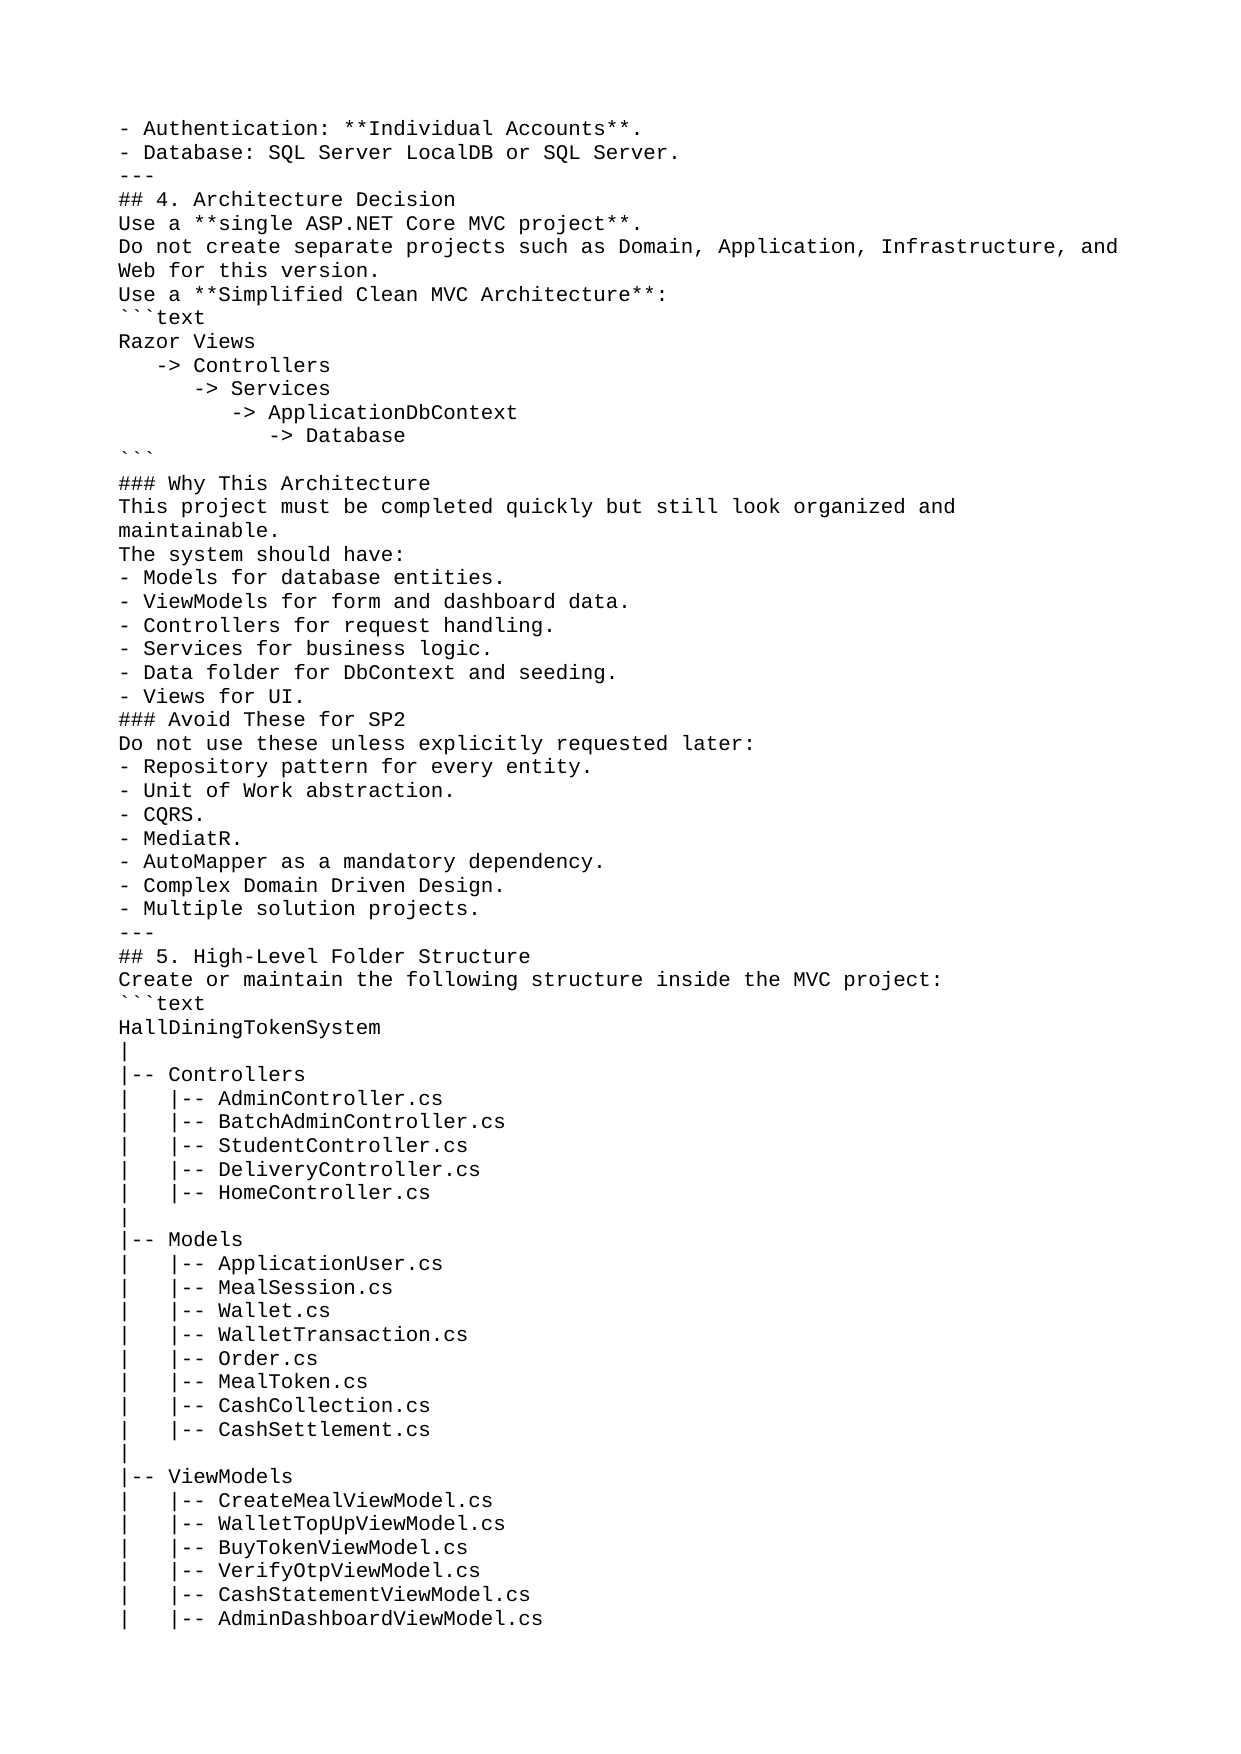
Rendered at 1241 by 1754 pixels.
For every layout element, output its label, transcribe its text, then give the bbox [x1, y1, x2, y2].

text -> Database [118, 426, 1122, 449]
text | |-- CashCollection.cs [118, 1395, 1122, 1419]
text | |-- AdminController.cs [118, 1088, 1122, 1111]
text | |-- AdminDashboardViewModel.cs [118, 1608, 1122, 1631]
text | |-- StudentController.cs [118, 1135, 1122, 1158]
text - Authentication: **Individual Accounts**. [118, 118, 1122, 142]
text ``` [118, 449, 1122, 473]
text | |-- CashSettlement.cs [118, 1419, 1122, 1442]
text -> ApplicationDbContext [118, 402, 1122, 426]
text - MediatR. [118, 827, 1122, 851]
text Do not create separate projects such as Domain, Application, Infrastructure, and Web for this version. [118, 236, 1122, 284]
text | [118, 1442, 1122, 1466]
text - Services for business logic. [118, 638, 1122, 662]
text - Unit of Work abstraction. [118, 780, 1122, 804]
text - Models for database entities. [118, 567, 1122, 591]
text This project must be completed quickly but still look organized and maintainable. [118, 496, 1122, 544]
text The system should have: [118, 544, 1122, 567]
text | |-- DeliveryController.cs [118, 1158, 1122, 1182]
text -> Services [118, 378, 1122, 402]
text - Complex Domain Driven Design. [118, 875, 1122, 898]
text - Multiple solution projects. [118, 898, 1122, 922]
text | [118, 1206, 1122, 1229]
text | |-- MealToken.cs [118, 1371, 1122, 1395]
text Razor Views [118, 331, 1122, 354]
text ## 4. Architecture Decision [118, 189, 1122, 213]
text Do not use these unless explicitly requested later: [118, 733, 1122, 757]
text | |-- HomeController.cs [118, 1182, 1122, 1206]
text | |-- Order.cs [118, 1348, 1122, 1371]
text | |-- MealSession.cs [118, 1277, 1122, 1300]
text - ViewModels for form and dashboard data. [118, 591, 1122, 615]
text - Database: SQL Server LocalDB or SQL Server. [118, 142, 1122, 165]
text |-- Models [118, 1229, 1122, 1253]
text | |-- CreateMealViewModel.cs [118, 1489, 1122, 1513]
text | |-- BatchAdminController.cs [118, 1111, 1122, 1135]
text ```text [118, 993, 1122, 1017]
text - Controllers for request handling. [118, 615, 1122, 638]
text | |-- WalletTransaction.cs [118, 1324, 1122, 1348]
text | |-- Wallet.cs [118, 1300, 1122, 1324]
text -> Controllers [118, 354, 1122, 378]
text HallDiningTokenSystem [118, 1017, 1122, 1040]
text ### Why This Architecture [118, 473, 1122, 496]
text | |-- VerifyOtpViewModel.cs [118, 1561, 1122, 1584]
text ## 5. High-Level Folder Structure [118, 946, 1122, 969]
text |-- Controllers [118, 1064, 1122, 1088]
text --- [118, 165, 1122, 189]
text |-- ViewModels [118, 1466, 1122, 1489]
text | |-- WalletTopUpViewModel.cs [118, 1513, 1122, 1537]
text - Repository pattern for every entity. [118, 757, 1122, 780]
text | |-- CashStatementViewModel.cs [118, 1584, 1122, 1608]
text | |-- ApplicationUser.cs [118, 1253, 1122, 1277]
text - Views for UI. [118, 686, 1122, 709]
text Use a **single ASP.NET Core MVC project**. [118, 213, 1122, 236]
text - AutoMapper as a mandatory dependency. [118, 851, 1122, 875]
text ### Avoid These for SP2 [118, 709, 1122, 733]
text - CQRS. [118, 804, 1122, 827]
text Use a **Simplified Clean MVC Architecture**: [118, 284, 1122, 307]
text Create or maintain the following structure inside the MVC project: [118, 969, 1122, 993]
text | [118, 1040, 1122, 1064]
text ```text [118, 307, 1122, 331]
text | |-- BuyTokenViewModel.cs [118, 1537, 1122, 1561]
text - Data folder for DbContext and seeding. [118, 662, 1122, 686]
text --- [118, 922, 1122, 946]
